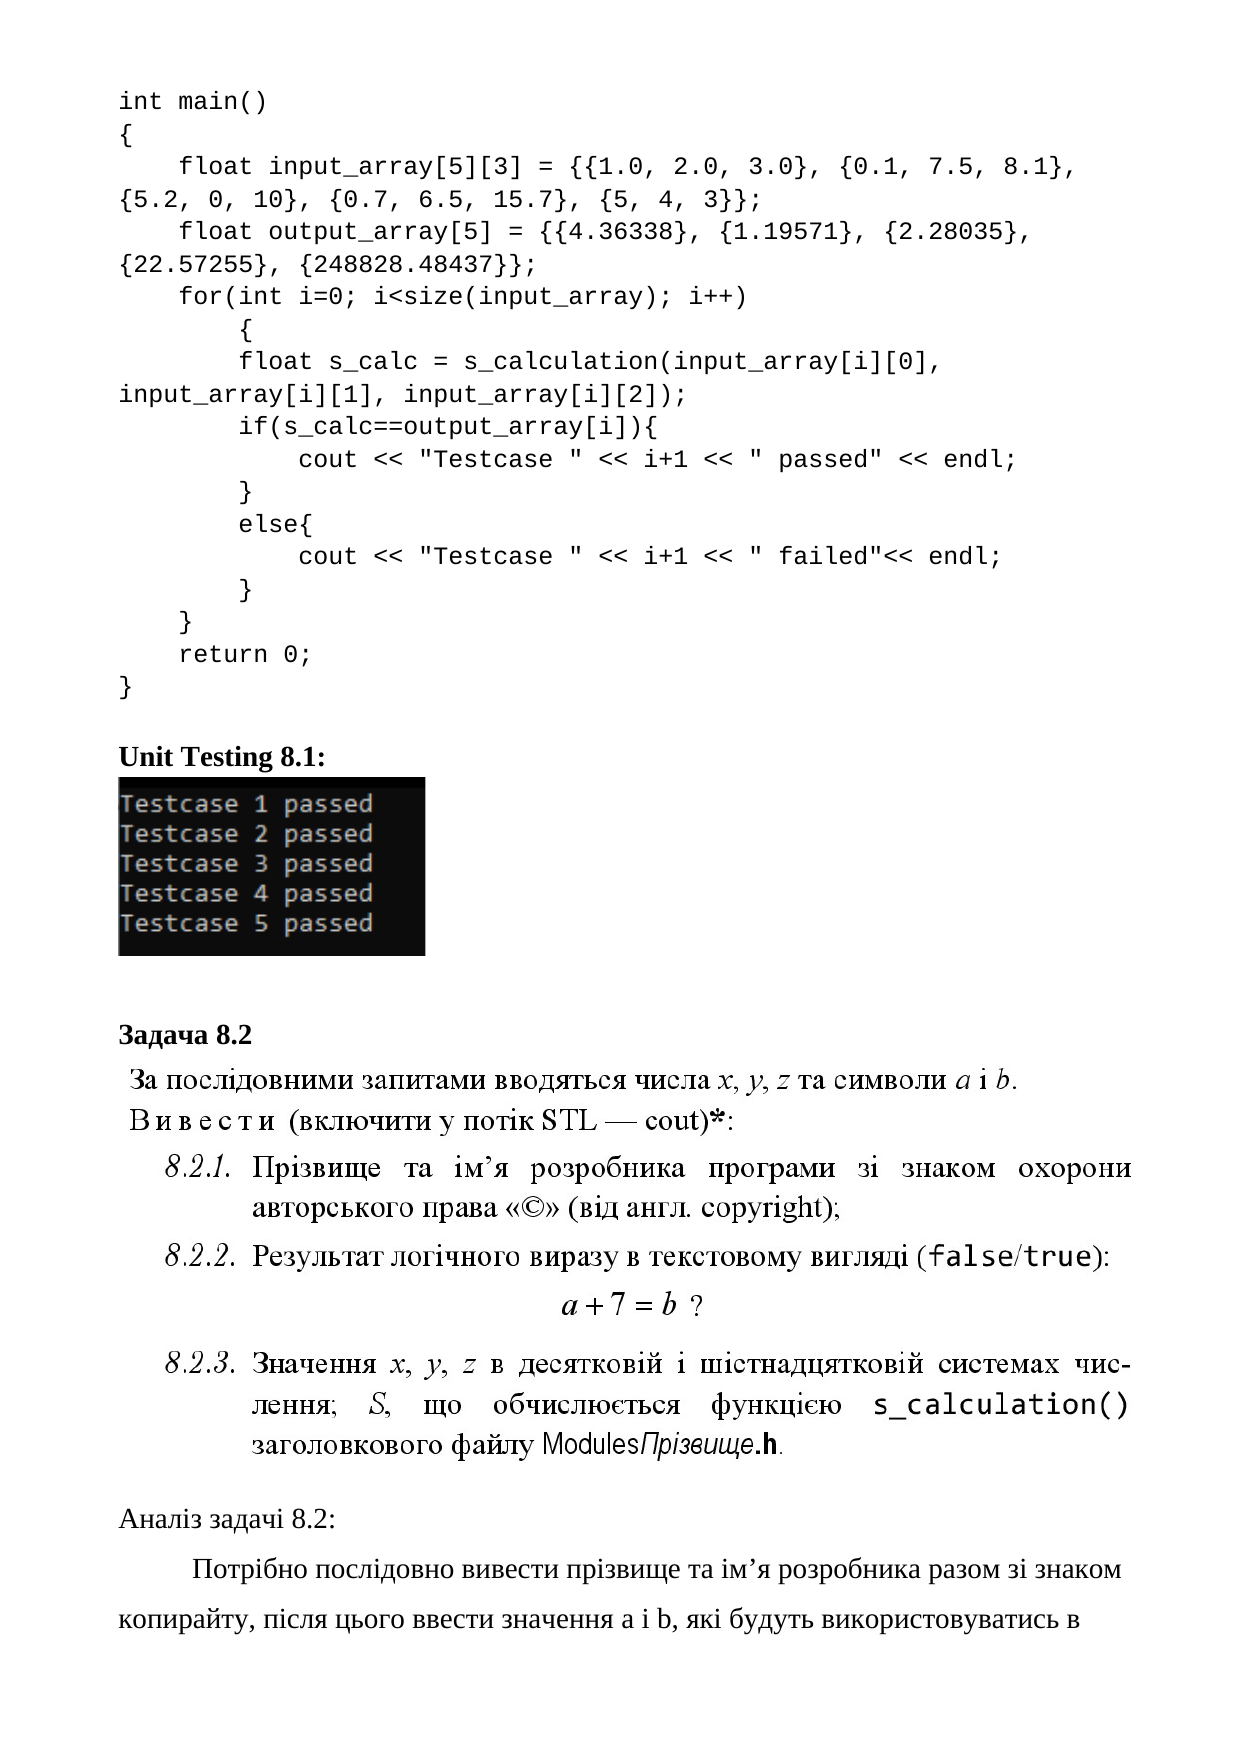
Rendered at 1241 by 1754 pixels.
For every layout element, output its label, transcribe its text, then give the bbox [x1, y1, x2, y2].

text int main() [118, 89, 1152, 117]
text float input_array[5][3] = {{1.0, 2.0, 3.0}, {0.1, 7.5, 8.1}, {5.2, 0, 10}, {0.7, 6.5, 15.7}, {5, 4, 3}}; [118, 154, 1152, 214]
text float s_calc = s_calculation(input_array[i][0], input_array[i][1], input_array[i][2]); [118, 349, 1152, 409]
text } [118, 674, 1152, 702]
picture [118, 777, 426, 956]
text float output_array[5] = {{4.36338}, {1.19571}, {2.28035}, {22.57255}, {248828.48437}}; [118, 219, 1152, 279]
text } [118, 576, 1152, 604]
text Unit Testing 8.1: [118, 739, 1152, 772]
text } [118, 609, 1152, 637]
text Аналіз задачі 8.2: [118, 1484, 1152, 1534]
text Потрібно послідовно вивести прізвище та ім’я розробника разом зі знаком копирайту, після цього ввести значення a і b, які будуть використовуватись в [118, 1551, 1152, 1635]
text else{ [118, 511, 1152, 539]
text { [118, 121, 1152, 149]
text cout << "Testcase " << i+1 << " passed" << endl; [118, 446, 1152, 474]
text if(s_calc==output_array[i]){ [118, 414, 1152, 442]
text Задача 8.2 [118, 1017, 1152, 1050]
text for(int i=0; i<size(input_array); i++) [118, 284, 1152, 312]
picture [118, 1053, 1152, 1484]
text } [118, 479, 1152, 507]
text return 0; [118, 641, 1152, 669]
text { [118, 316, 1152, 344]
text cout << "Testcase " << i+1 << " failed"<< endl; [118, 544, 1152, 572]
